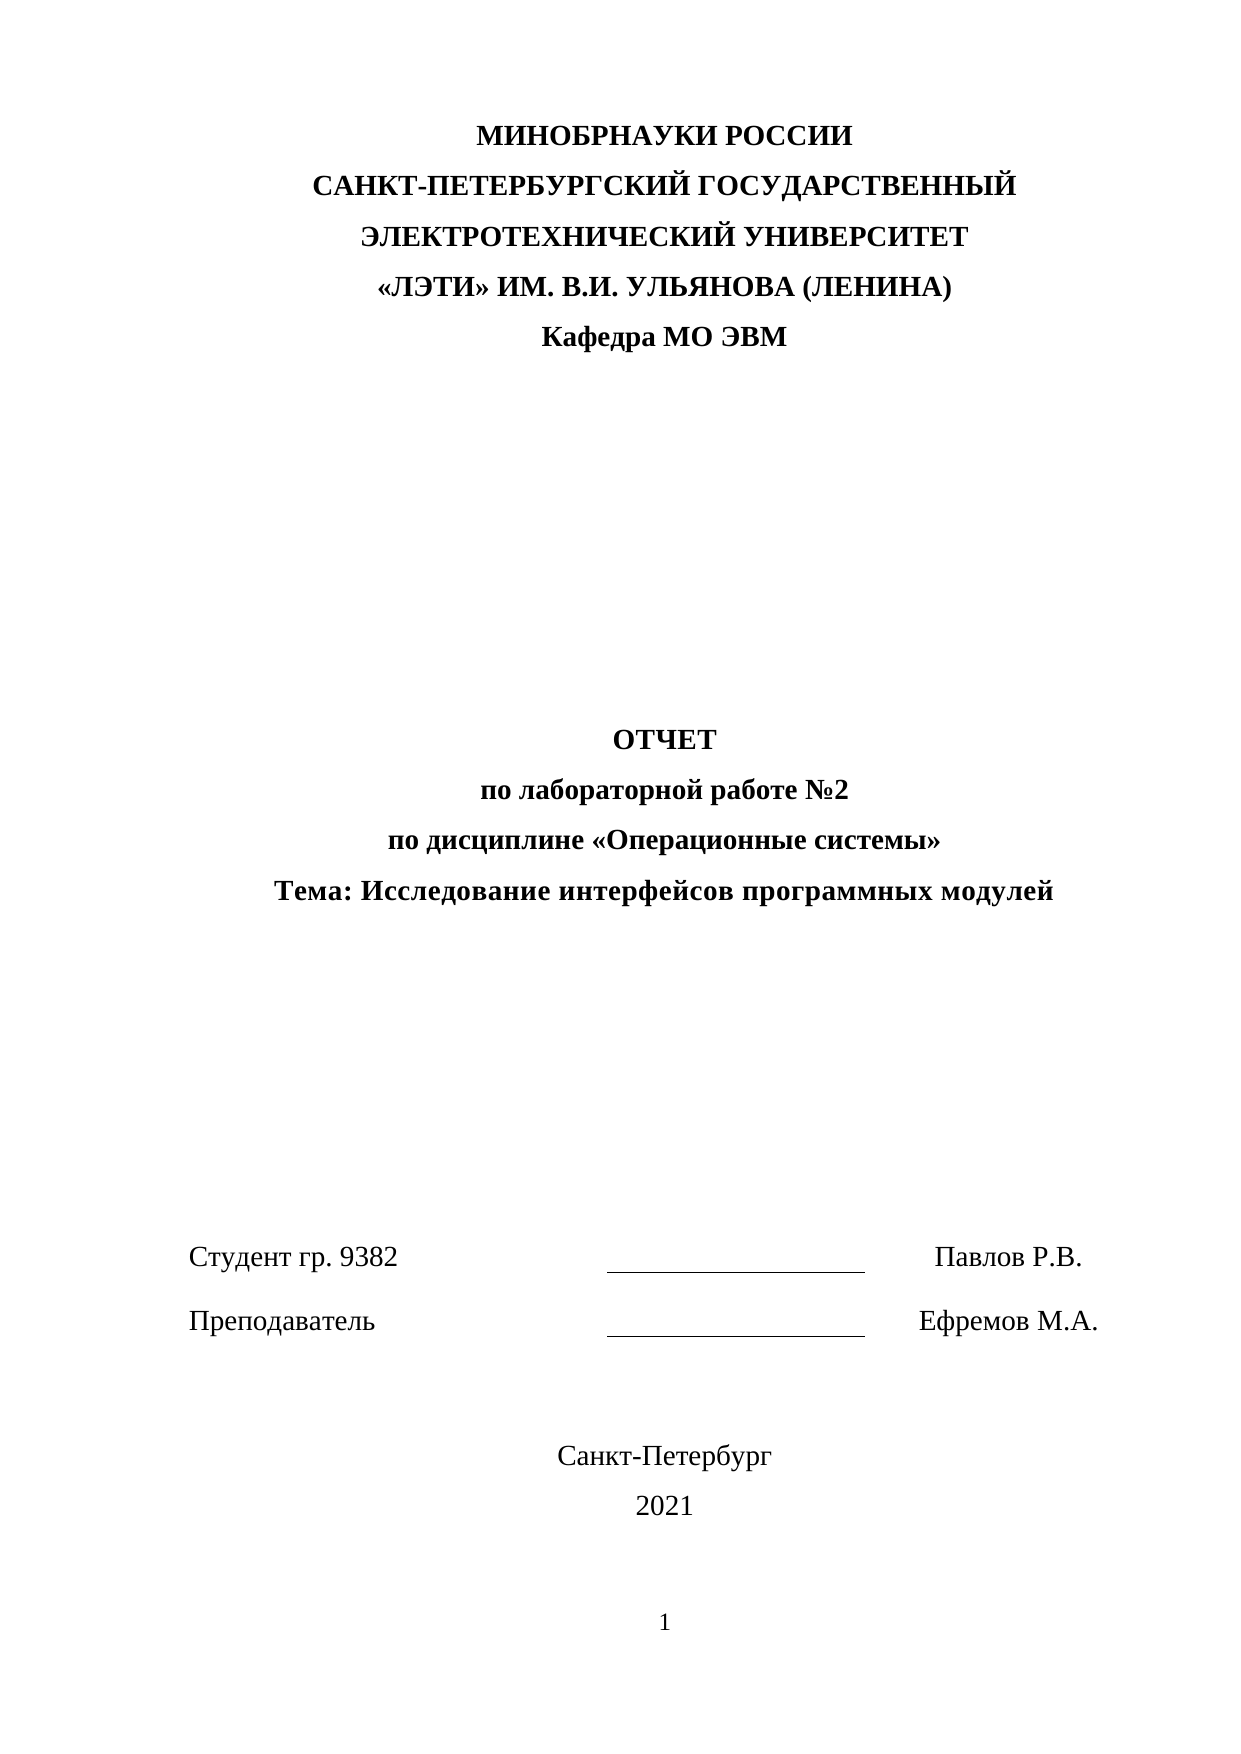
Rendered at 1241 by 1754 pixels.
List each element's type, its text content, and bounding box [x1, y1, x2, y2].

text отчет [177, 722, 1152, 755]
text по лабораторной работе №2 [177, 772, 1152, 806]
text по дисциплине «Операционные системы» [177, 822, 1152, 856]
table_cell Преподаватель [177, 1272, 607, 1336]
text МИНОБРНАУКИ РОССИИ [177, 118, 1152, 152]
text Санкт-Петербург [177, 1438, 1152, 1471]
table_header [607, 1208, 865, 1272]
subtitle Тема: Исследование интерфейсов программных модулей [177, 873, 1152, 906]
text Кафедра МО ЭВМ [177, 319, 1152, 353]
text Санкт-Петербургский государственный [177, 168, 1152, 202]
text электротехнический университет [177, 219, 1152, 252]
text 2021 [177, 1488, 1152, 1522]
table_cell Ефремов М.А. [865, 1272, 1152, 1336]
table_cell [607, 1273, 865, 1336]
text «ЛЭТИ» им. В.И. Ульянова (Ленина) [177, 269, 1152, 303]
table_header Студент гр. 9382 [177, 1208, 607, 1272]
table_header Павлов Р.В. [865, 1208, 1152, 1272]
